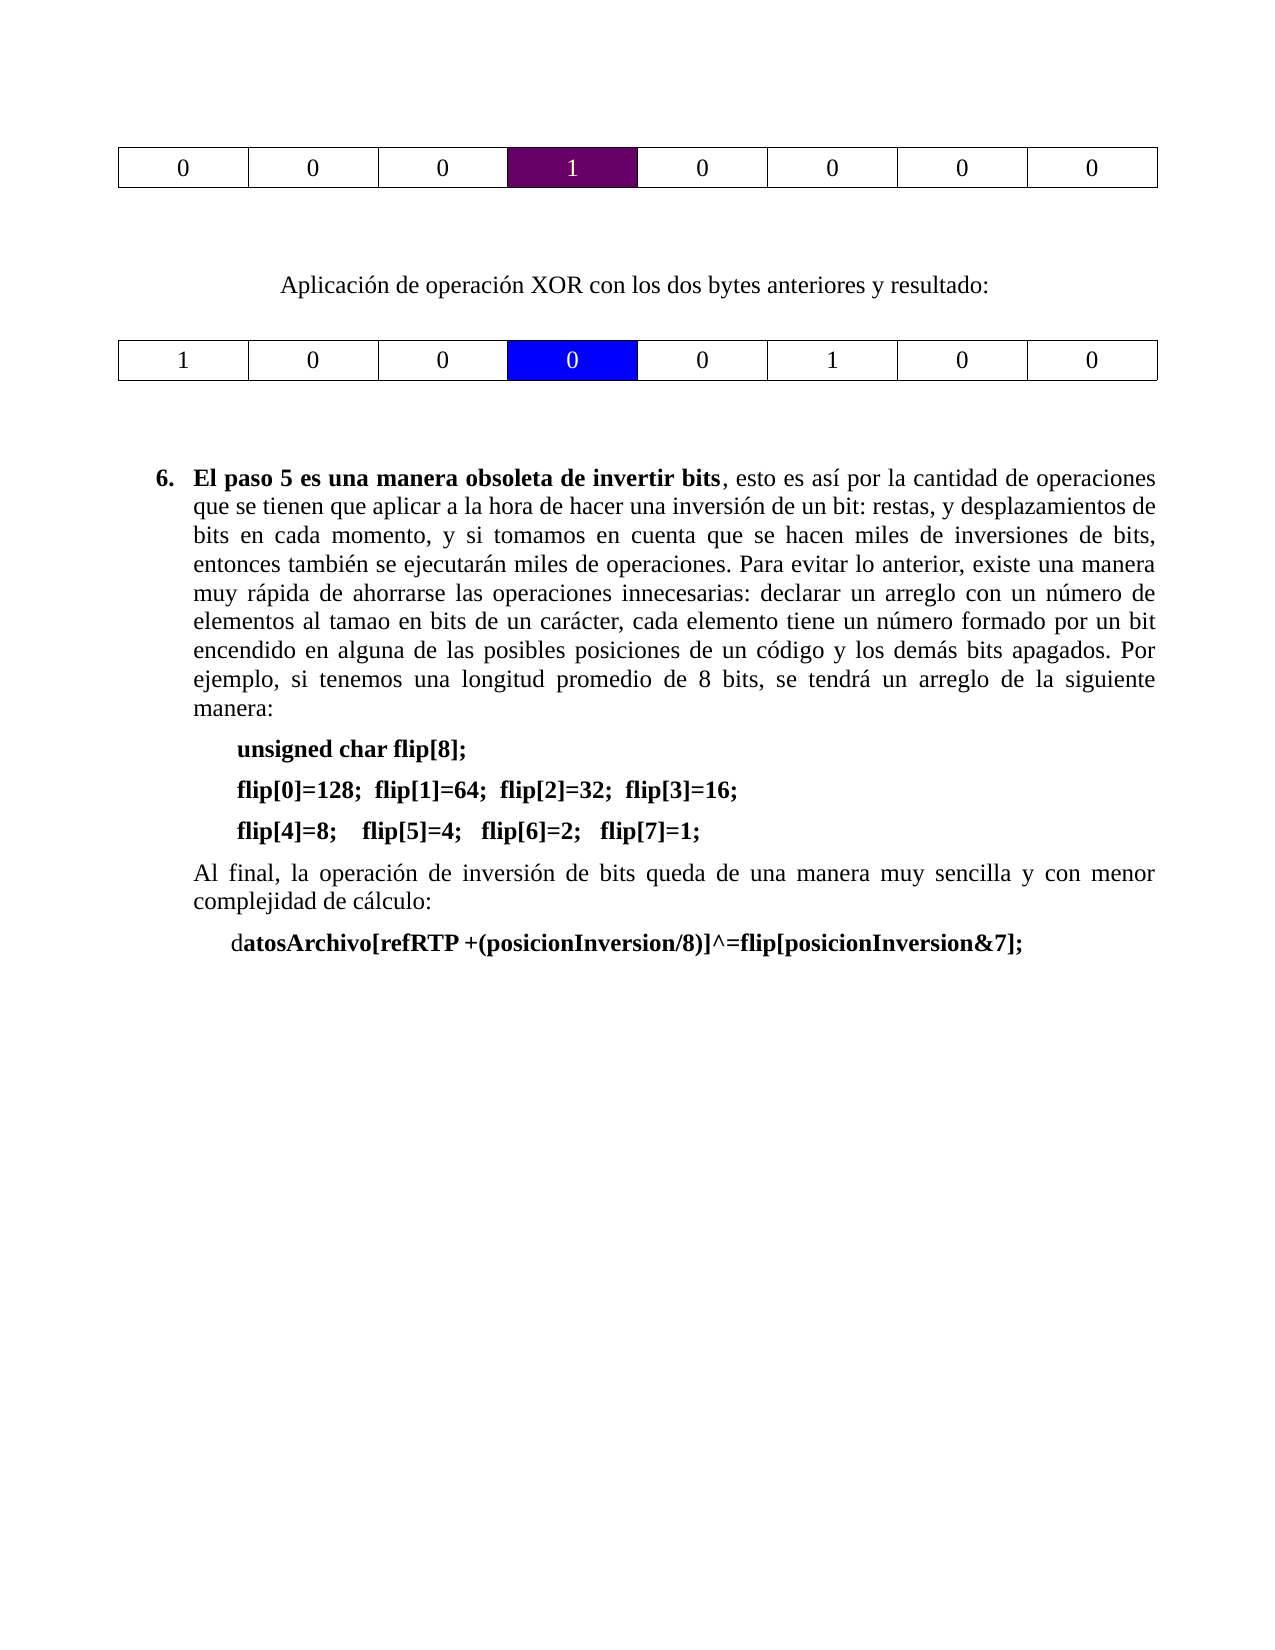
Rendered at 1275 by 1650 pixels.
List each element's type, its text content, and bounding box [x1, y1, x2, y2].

list flip[0]=128; flip[1]=64; flip[2]=32; flip[3]=16; [156, 775, 1157, 804]
table_header 1 [768, 341, 897, 380]
list flip[4]=8; flip[5]=4; flip[6]=2; flip[7]=1; [156, 816, 1157, 845]
table_header 1 [508, 148, 637, 187]
list datosArchivo[refRTP +(posicionInversion/8)]^=flip[posicionInversion&7]; [193, 928, 1157, 956]
table_header 0 [1028, 341, 1157, 380]
list El paso 5 es una manera obsoleta de invertir bits, esto es así por la cantidad de operaciones que se tienen que aplicar a la hora de hacer una inversión de un bit: restas, y desplazamientos de bits en cada momento, y si tomamos en cuenta que se hacen miles de inversiones de bits, entonces también se ejecutarán miles de operaciones. Para evitar lo anterior, existe una manera muy rápida de ahorrarse las operaciones innecesarias: declarar un arreglo con un número de elementos al tamao en bits de un carácter, cada elemento tiene un número formado por un bit encendido en alguna de las posibles posiciones de un código y los demás bits apagados. Por ejemplo, si tenemos una longitud promedio de 8 bits, se tendrá un arreglo de la siguiente manera: [156, 463, 1157, 721]
table_header 0 [638, 148, 767, 187]
table_header 0 [898, 341, 1027, 380]
table_header 0 [249, 341, 378, 380]
text Aplicación de operación XOR con los dos bytes anteriores y resultado: [118, 270, 1157, 298]
table_header 0 [379, 148, 507, 187]
table_header 0 [638, 341, 767, 380]
table_header 0 [379, 341, 507, 380]
list Al final, la operación de inversión de bits queda de una manera muy sencilla y con menor complejidad de cálculo: [156, 858, 1157, 915]
table_header 0 [249, 148, 378, 187]
table_header 0 [768, 148, 897, 187]
table_header 1 [119, 341, 248, 380]
table_header 0 [898, 148, 1027, 187]
list unsigned char flip[8]; [156, 734, 1157, 763]
table_header 0 [508, 341, 637, 380]
table_header 0 [119, 148, 248, 187]
table_header 0 [1028, 148, 1157, 187]
